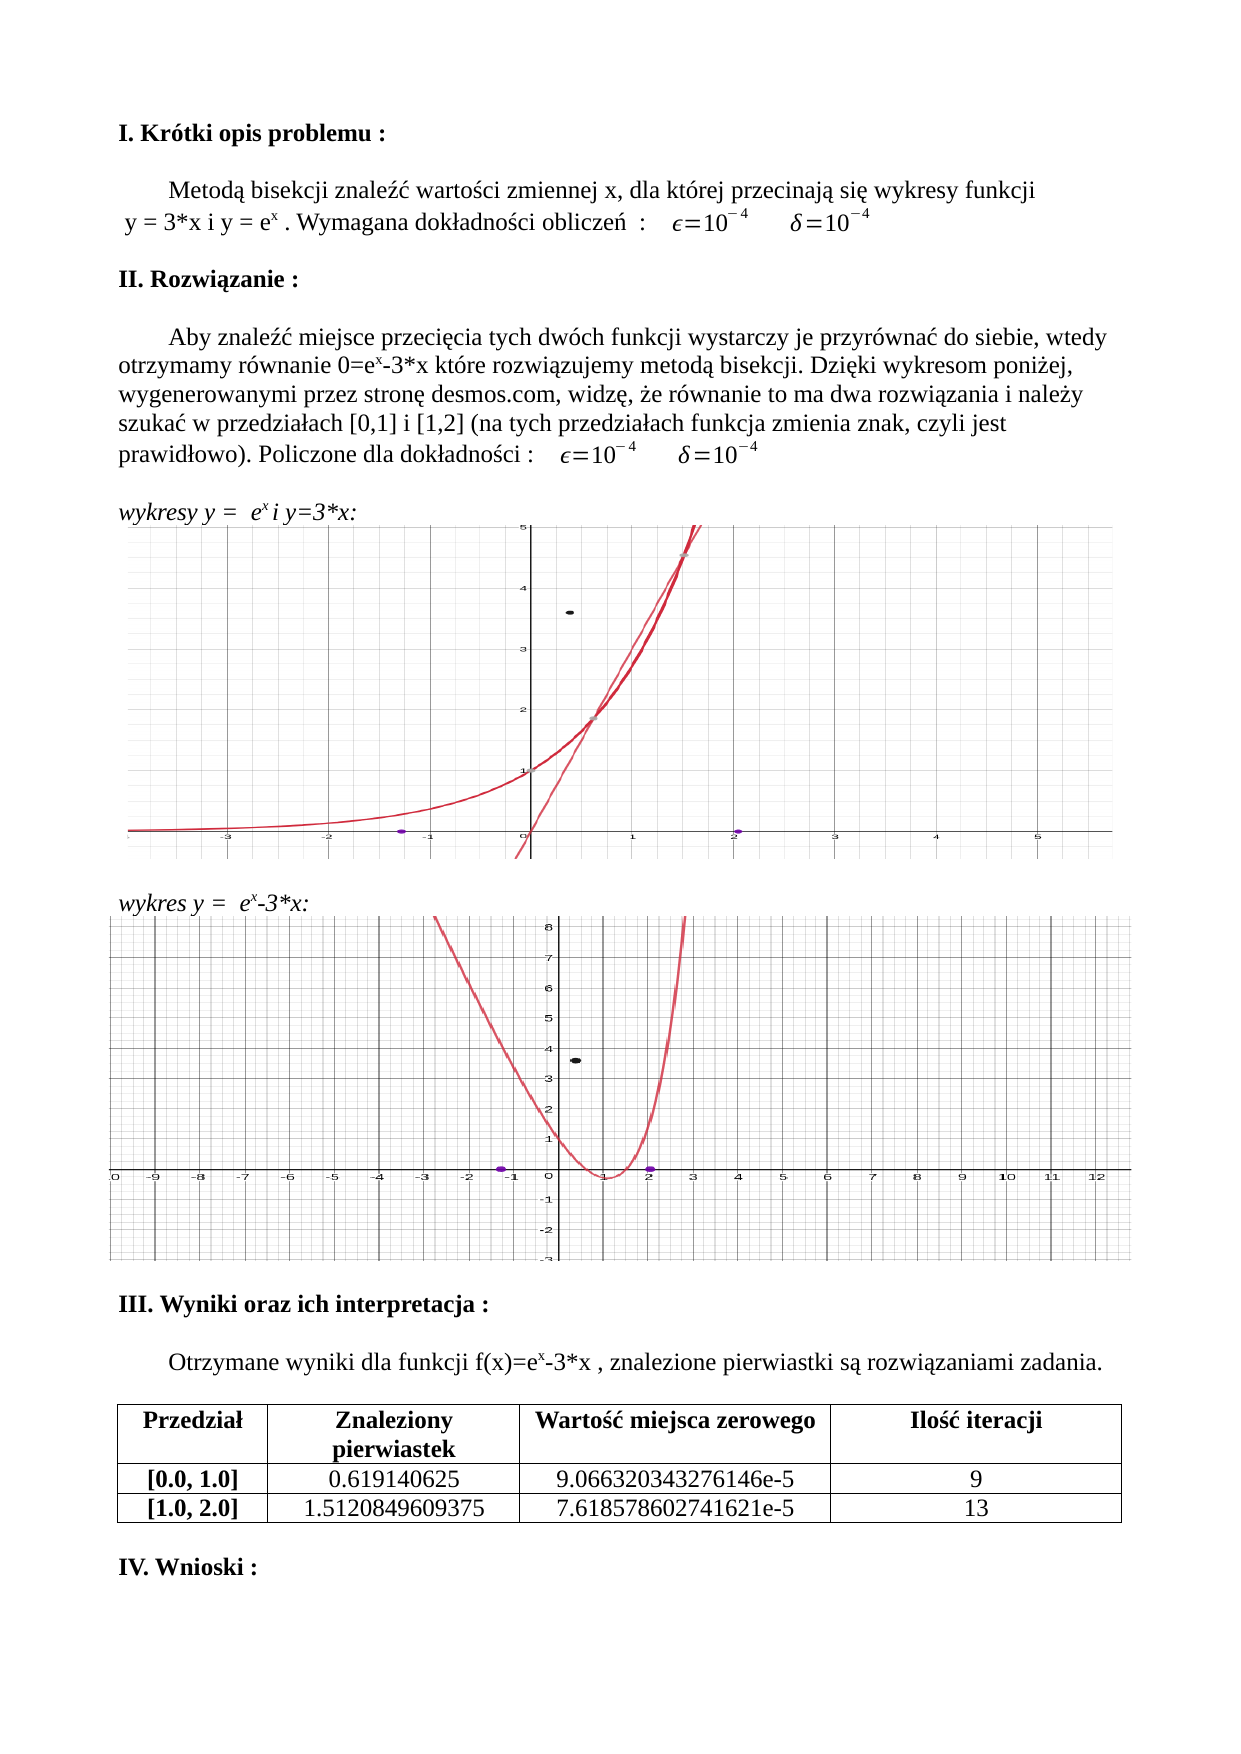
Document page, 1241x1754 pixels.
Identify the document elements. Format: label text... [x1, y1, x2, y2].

table_cell 0.619140625 [268, 1464, 519, 1492]
table_cell [0.0, 1.0] [118, 1464, 267, 1492]
picture [108, 916, 1132, 1261]
text IV. Wnioski : [118, 1552, 1122, 1581]
text wykresy y = ex i y=3*x: [118, 497, 1122, 526]
table_header Przedział [118, 1405, 267, 1463]
text II. Rozwiązanie : [118, 264, 1122, 293]
table_cell 9.066320343276146e-5 [520, 1464, 830, 1492]
text III. Wyniki oraz ich interpretacja : [118, 1289, 1122, 1318]
table_cell 7.618578602741621e-5 [520, 1494, 830, 1522]
text I. Krótki opis problemu : [118, 118, 1122, 147]
table_cell [1.0, 2.0] [118, 1494, 267, 1522]
text Otrzymane wyniki dla funkcji f(x)=ex-3*x , znalezione pierwiastki są rozwiązaniami zadania. [118, 1347, 1122, 1375]
table_header Wartość miejsca zerowego [520, 1405, 830, 1463]
text y = 3*x i y = ex . Wymagana dokładności obliczeń : [118, 204, 1122, 236]
table_cell 1.5120849609375 [268, 1494, 519, 1522]
picture [127, 525, 1113, 859]
text wykres y = ex-3*x: [118, 888, 1122, 916]
table_header Ilość iteracji [831, 1405, 1121, 1463]
text Aby znaleźć miejsce przecięcia tych dwóch funkcji wystarczy je przyrównać do siebie, wtedy otrzymamy równanie 0=ex-3*x które rozwiązujemy metodą bisekcji. Dzięki wykresom poniżej, wygenerowanymi przez stronę desmos.com, widzę, że równanie to ma dwa rozwiązania i należy szukać w przedziałach [0,1] i [1,2] (na tych przedziałach funkcja zmienia znak, czyli jest prawidłowo). Policzone dla dokładności : [118, 322, 1122, 468]
text Metodą bisekcji znaleźć wartości zmiennej x, dla której przecinają się wykresy funkcji [118, 176, 1122, 204]
table_cell 13 [831, 1494, 1121, 1522]
table_cell 9 [831, 1464, 1121, 1492]
table_header Znaleziony pierwiastek [268, 1405, 519, 1463]
